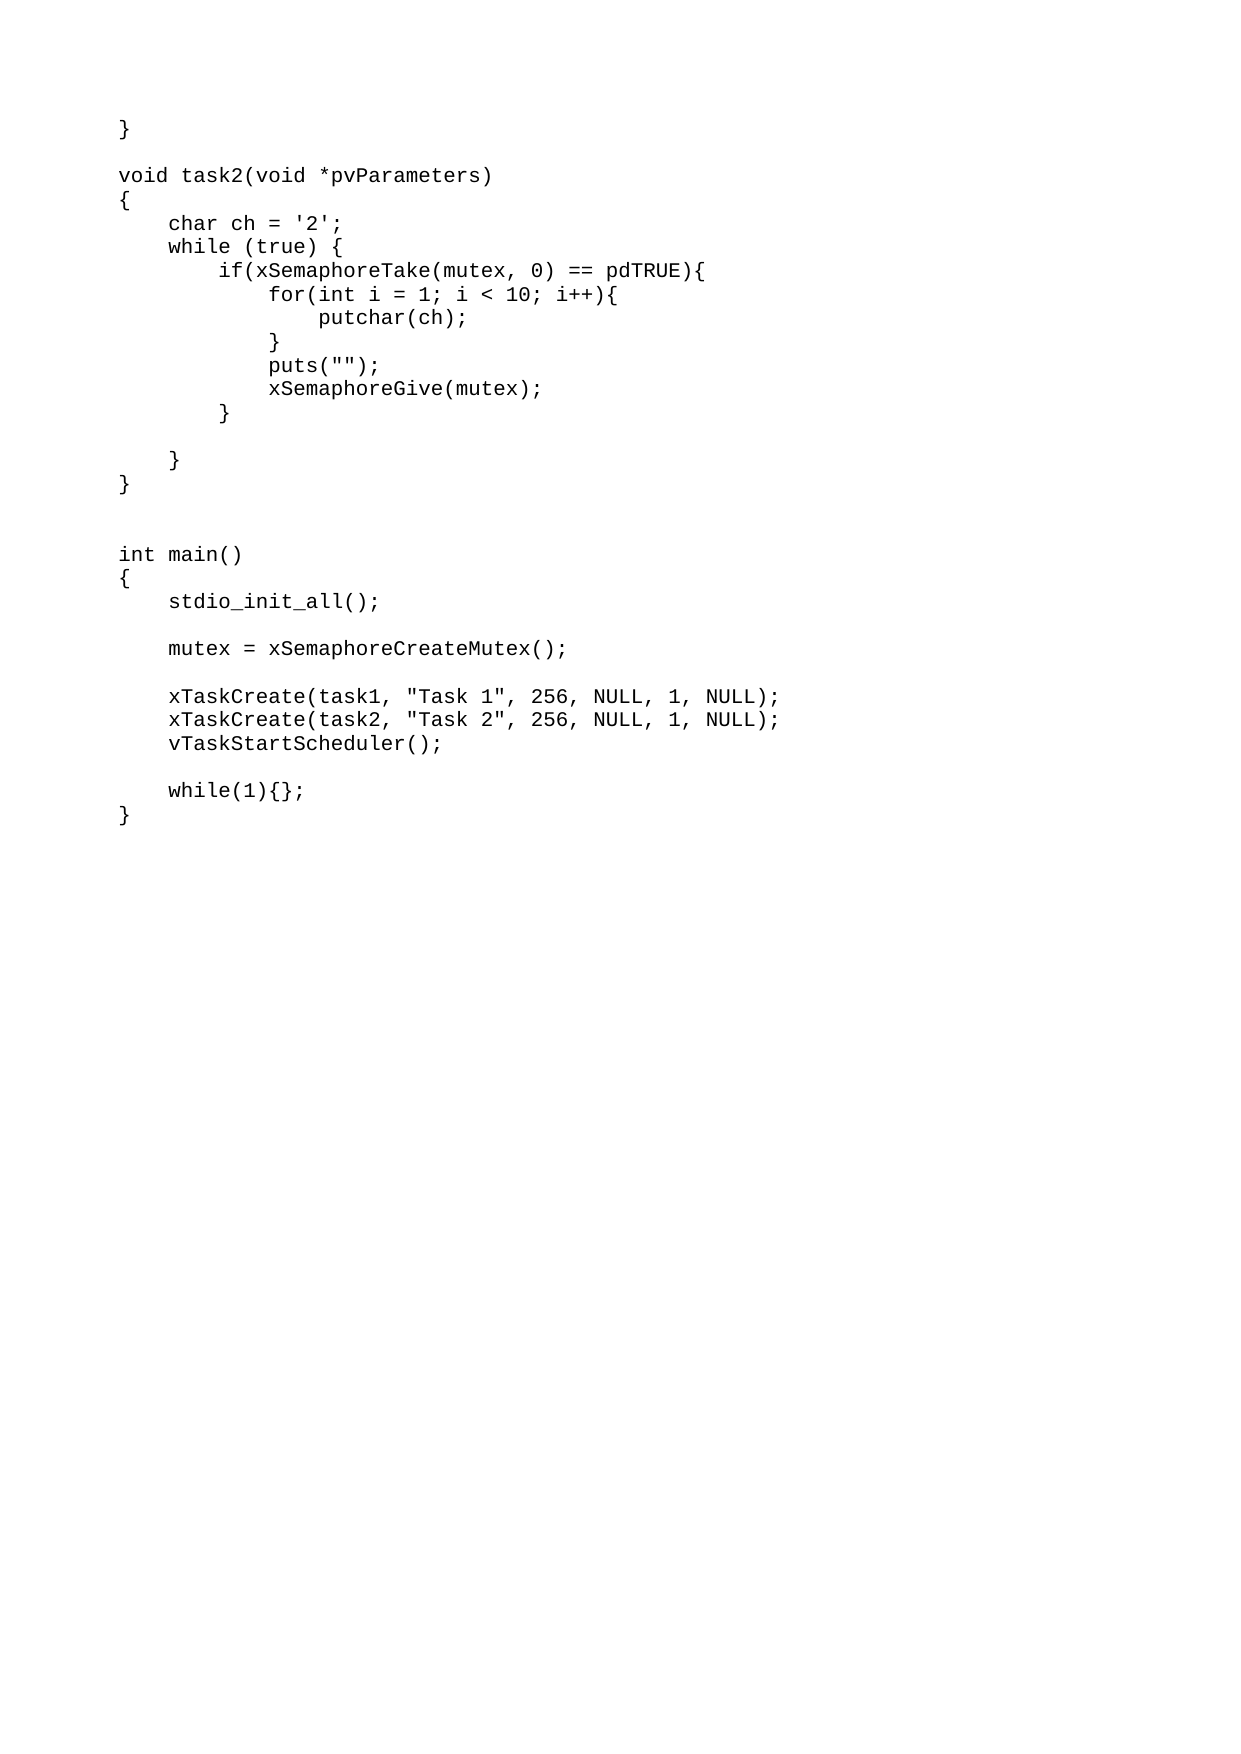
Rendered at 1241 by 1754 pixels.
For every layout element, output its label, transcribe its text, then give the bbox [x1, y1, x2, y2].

text char ch = '2'; [118, 213, 1122, 236]
text xSemaphoreGive(mutex); [118, 378, 1122, 402]
text xTaskCreate(task1, "Task 1", 256, NULL, 1, NULL); [118, 686, 1122, 709]
text } [118, 331, 1122, 354]
text } [118, 118, 1122, 142]
text } [118, 449, 1122, 473]
text } [118, 804, 1122, 827]
text } [118, 402, 1122, 426]
text int main() [118, 544, 1122, 567]
text } [118, 473, 1122, 496]
text void task2(void *pvParameters) [118, 165, 1122, 189]
text while(1){}; [118, 780, 1122, 804]
text xTaskCreate(task2, "Task 2", 256, NULL, 1, NULL); [118, 709, 1122, 733]
text puts(""); [118, 354, 1122, 378]
text vTaskStartScheduler(); [118, 733, 1122, 757]
text for(int i = 1; i < 10; i++){ [118, 284, 1122, 307]
text putchar(ch); [118, 307, 1122, 331]
text { [118, 189, 1122, 213]
text if(xSemaphoreTake(mutex, 0) == pdTRUE){ [118, 260, 1122, 284]
text mutex = xSemaphoreCreateMutex(); [118, 638, 1122, 662]
text while (true) { [118, 236, 1122, 260]
text stdio_init_all(); [118, 591, 1122, 615]
text { [118, 567, 1122, 591]
